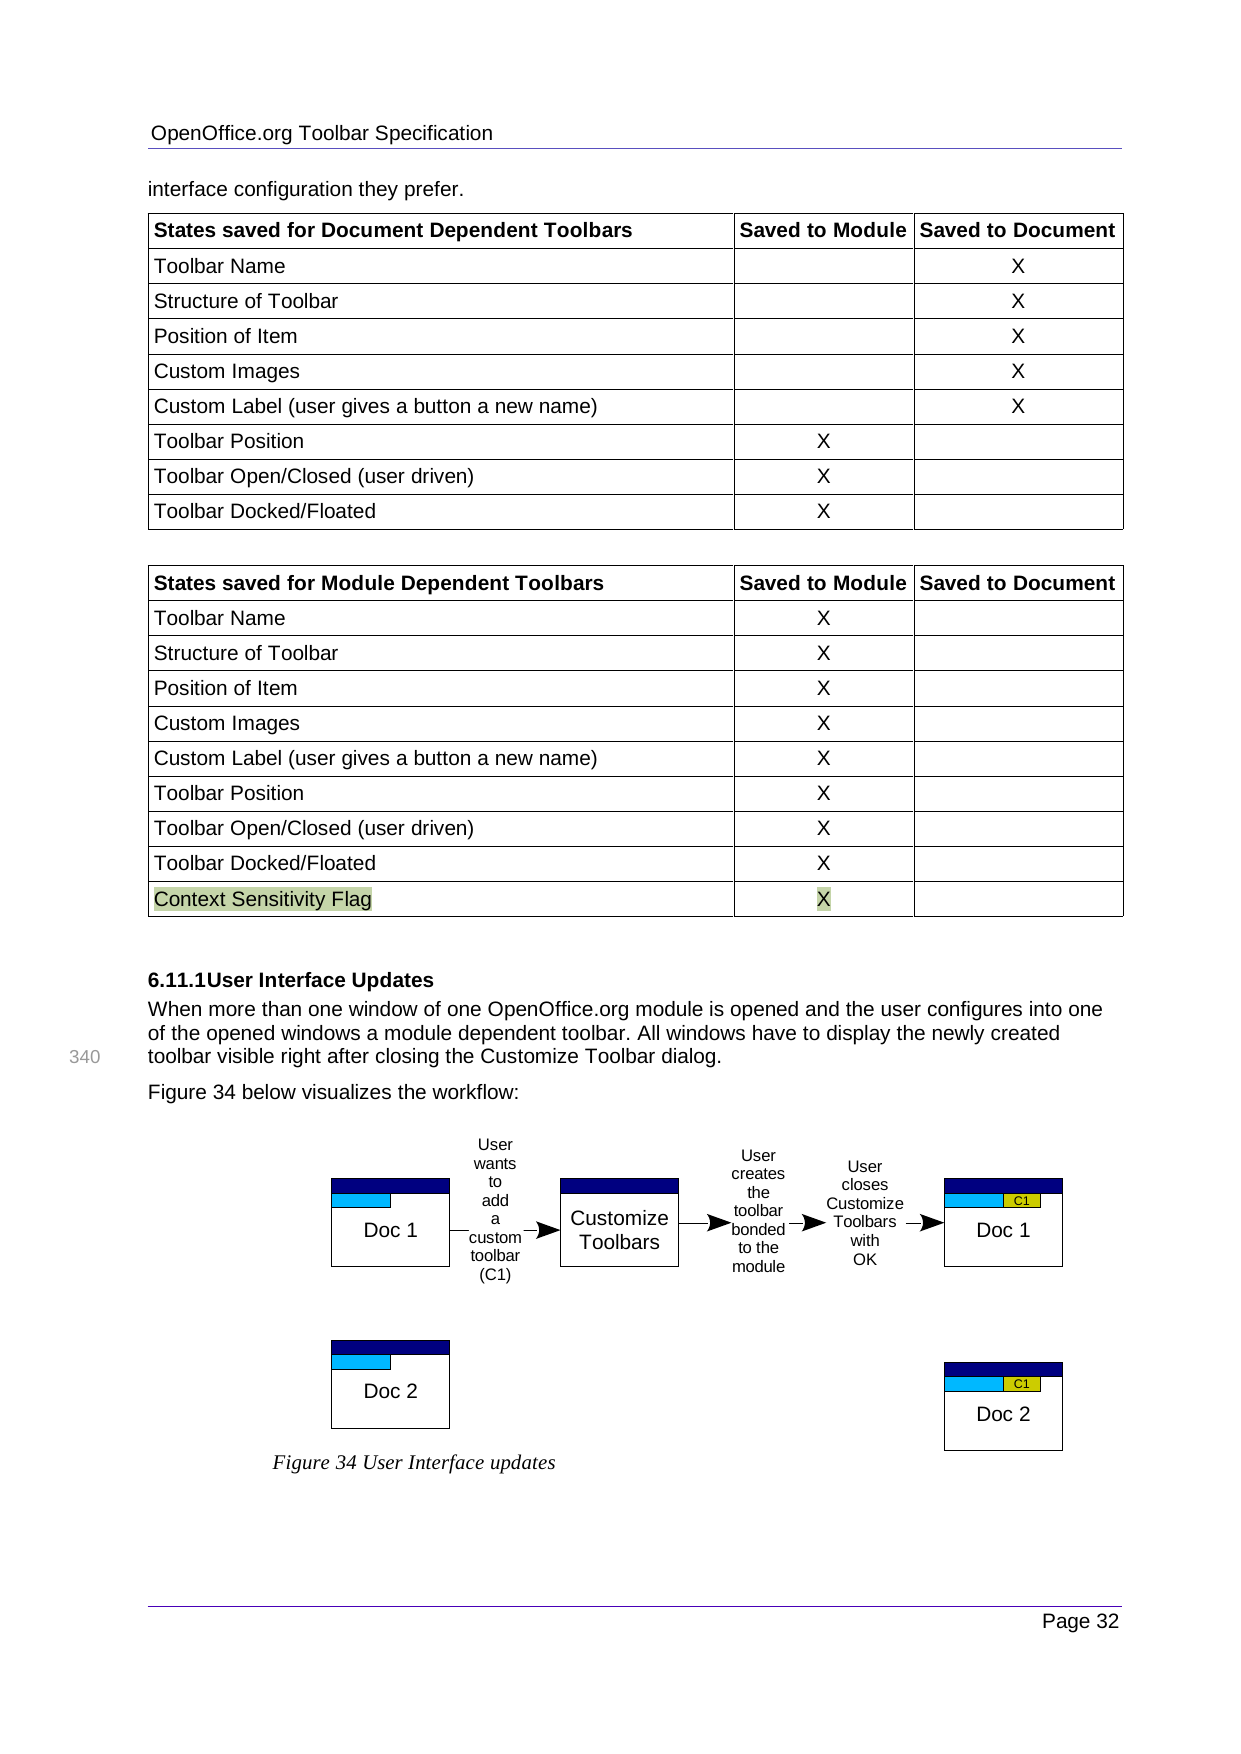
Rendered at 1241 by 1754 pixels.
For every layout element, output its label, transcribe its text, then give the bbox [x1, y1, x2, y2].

table_cell X [735, 707, 913, 741]
subtitle User Interface Updates [148, 968, 1122, 992]
table_cell [915, 777, 1123, 811]
table_cell X [735, 425, 913, 459]
table_header States saved for Document Dependent Toolbars [149, 214, 733, 248]
table_cell X [915, 249, 1123, 283]
table_header Saved to Module [735, 214, 913, 248]
table_cell [735, 355, 913, 389]
table_cell [915, 812, 1123, 846]
table_header States saved for Module Dependent Toolbars [149, 566, 733, 600]
table_cell Position of Item [149, 671, 733, 706]
table_cell Custom Label (user gives a button a new name) [149, 390, 733, 424]
table_cell Structure of Toolbar [149, 284, 733, 318]
table_cell Toolbar Docked/Floated [149, 847, 733, 881]
text Figure 34 User Interface updates [272, 1136, 1003, 1474]
table_cell [735, 319, 913, 354]
table_cell Toolbar Position [149, 777, 733, 811]
table_cell Context Sensitivity Flag [149, 882, 733, 916]
text interface configuration they prefer. [148, 177, 1122, 201]
table_header Saved to Document [915, 566, 1123, 600]
table_cell [915, 460, 1123, 494]
text Figure 34 below visualizes the workflow: [148, 1081, 1122, 1104]
table_cell Custom Images [149, 707, 733, 741]
table_cell [915, 601, 1123, 635]
table_cell Custom Label (user gives a button a new name) [149, 742, 733, 776]
table_cell [915, 425, 1123, 459]
table_cell X [735, 777, 913, 811]
table_cell Toolbar Position [149, 425, 733, 459]
table_cell Structure of Toolbar [149, 636, 733, 670]
table_cell X [735, 460, 913, 494]
table_cell [735, 390, 913, 424]
table_cell Position of Item [149, 319, 733, 354]
table_cell [915, 882, 1123, 916]
table_cell [915, 636, 1123, 670]
table_cell X [915, 284, 1123, 318]
table_cell X [735, 812, 913, 846]
table_cell Toolbar Docked/Floated [149, 495, 733, 529]
table_header Saved to Module [735, 566, 913, 600]
table_cell Toolbar Name [149, 601, 733, 635]
table_cell [735, 249, 913, 283]
table_cell X [915, 355, 1123, 389]
table_cell [915, 671, 1123, 706]
table_cell [915, 707, 1123, 741]
table_cell X [735, 742, 913, 776]
table_cell [915, 847, 1123, 881]
table_cell X [735, 601, 913, 635]
table_cell [915, 495, 1123, 529]
table_cell Custom Images [149, 355, 733, 389]
table_cell Toolbar Open/Closed (user driven) [149, 460, 733, 494]
table_header Saved to Document [915, 214, 1123, 248]
table_cell X [735, 847, 913, 881]
table_cell [735, 284, 913, 318]
table_cell Toolbar Name [149, 249, 733, 283]
table_cell [915, 742, 1123, 776]
table_cell X [735, 636, 913, 670]
table_cell Toolbar Open/Closed (user driven) [149, 812, 733, 846]
table_cell X [915, 319, 1123, 354]
table_cell X [735, 495, 913, 529]
text When more than one window of one OpenOffice.org module is opened and the user configures into one of the opened windows a module dependent toolbar. All windows have to display the newly created toolbar visible right after closing the Customize Toolbar dialog. [148, 997, 1122, 1068]
table_cell X [735, 671, 913, 706]
table_cell X [915, 390, 1123, 424]
table_cell X [735, 882, 913, 916]
